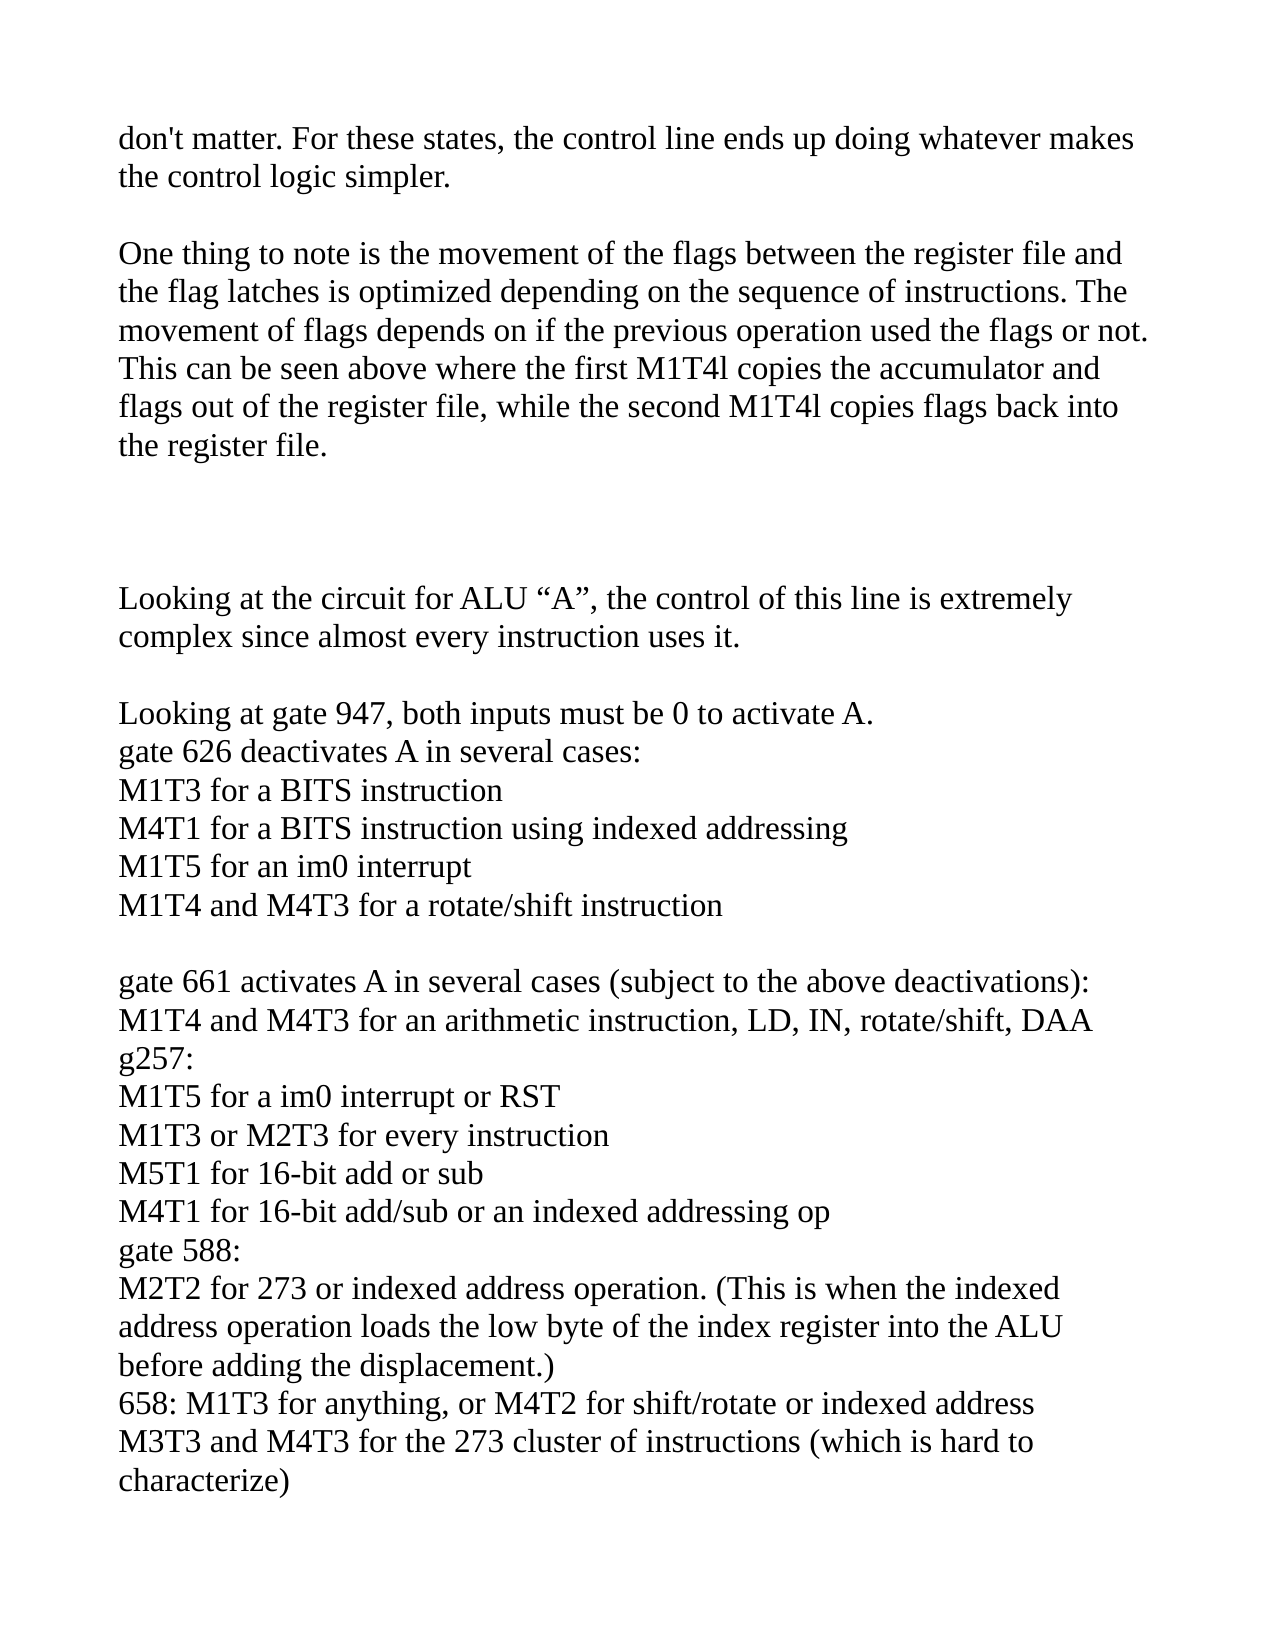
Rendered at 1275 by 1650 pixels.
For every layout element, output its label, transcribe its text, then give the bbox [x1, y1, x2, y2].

text 658: M1T3 for anything, or M4T2 for shift/rotate or indexed address [118, 1383, 1157, 1421]
text M5T1 for 16-bit add or sub [118, 1153, 1157, 1191]
text M4T1 for a BITS instruction using indexed addressing [118, 808, 1157, 846]
text M1T3 or M2T3 for every instruction [118, 1115, 1157, 1153]
text g257: [118, 1038, 1157, 1076]
text M4T1 for 16-bit add/sub or an indexed addressing op [118, 1191, 1157, 1230]
text M3T3 and M4T3 for the 273 cluster of instructions (which is hard to characterize) [118, 1421, 1157, 1498]
text gate 661 activates A in several cases (subject to the above deactivations): [118, 961, 1157, 1000]
text M1T5 for a im0 interrupt or RST [118, 1076, 1157, 1115]
text gate 588: [118, 1230, 1157, 1268]
text Looking at gate 947, both inputs must be 0 to activate A. [118, 693, 1157, 731]
text M1T5 for an im0 interrupt [118, 846, 1157, 885]
text M1T4 and M4T3 for an arithmetic instruction, LD, IN, rotate/shift, DAA [118, 1000, 1157, 1038]
text don't matter. For these states, the control line ends up doing whatever makes the control logic simpler. [118, 118, 1157, 195]
text M1T4 and M4T3 for a rotate/shift instruction [118, 885, 1157, 923]
text M2T2 for 273 or indexed address operation. (This is when the indexed address operation loads the low byte of the index register into the ALU before adding the displacement.) [118, 1268, 1157, 1383]
text gate 626 deactivates A in several cases: [118, 731, 1157, 770]
text One thing to note is the movement of the flags between the register file and the flag latches is optimized depending on the sequence of instructions. The movement of flags depends on if the previous operation used the flags or not. This can be seen above where the first M1T4l copies the accumulator and flags out of the register file, while the second M1T4l copies flags back into the register file. [118, 233, 1157, 463]
text Looking at the circuit for ALU “A”, the control of this line is extremely complex since almost every instruction uses it. [118, 578, 1157, 655]
text M1T3 for a BITS instruction [118, 770, 1157, 808]
